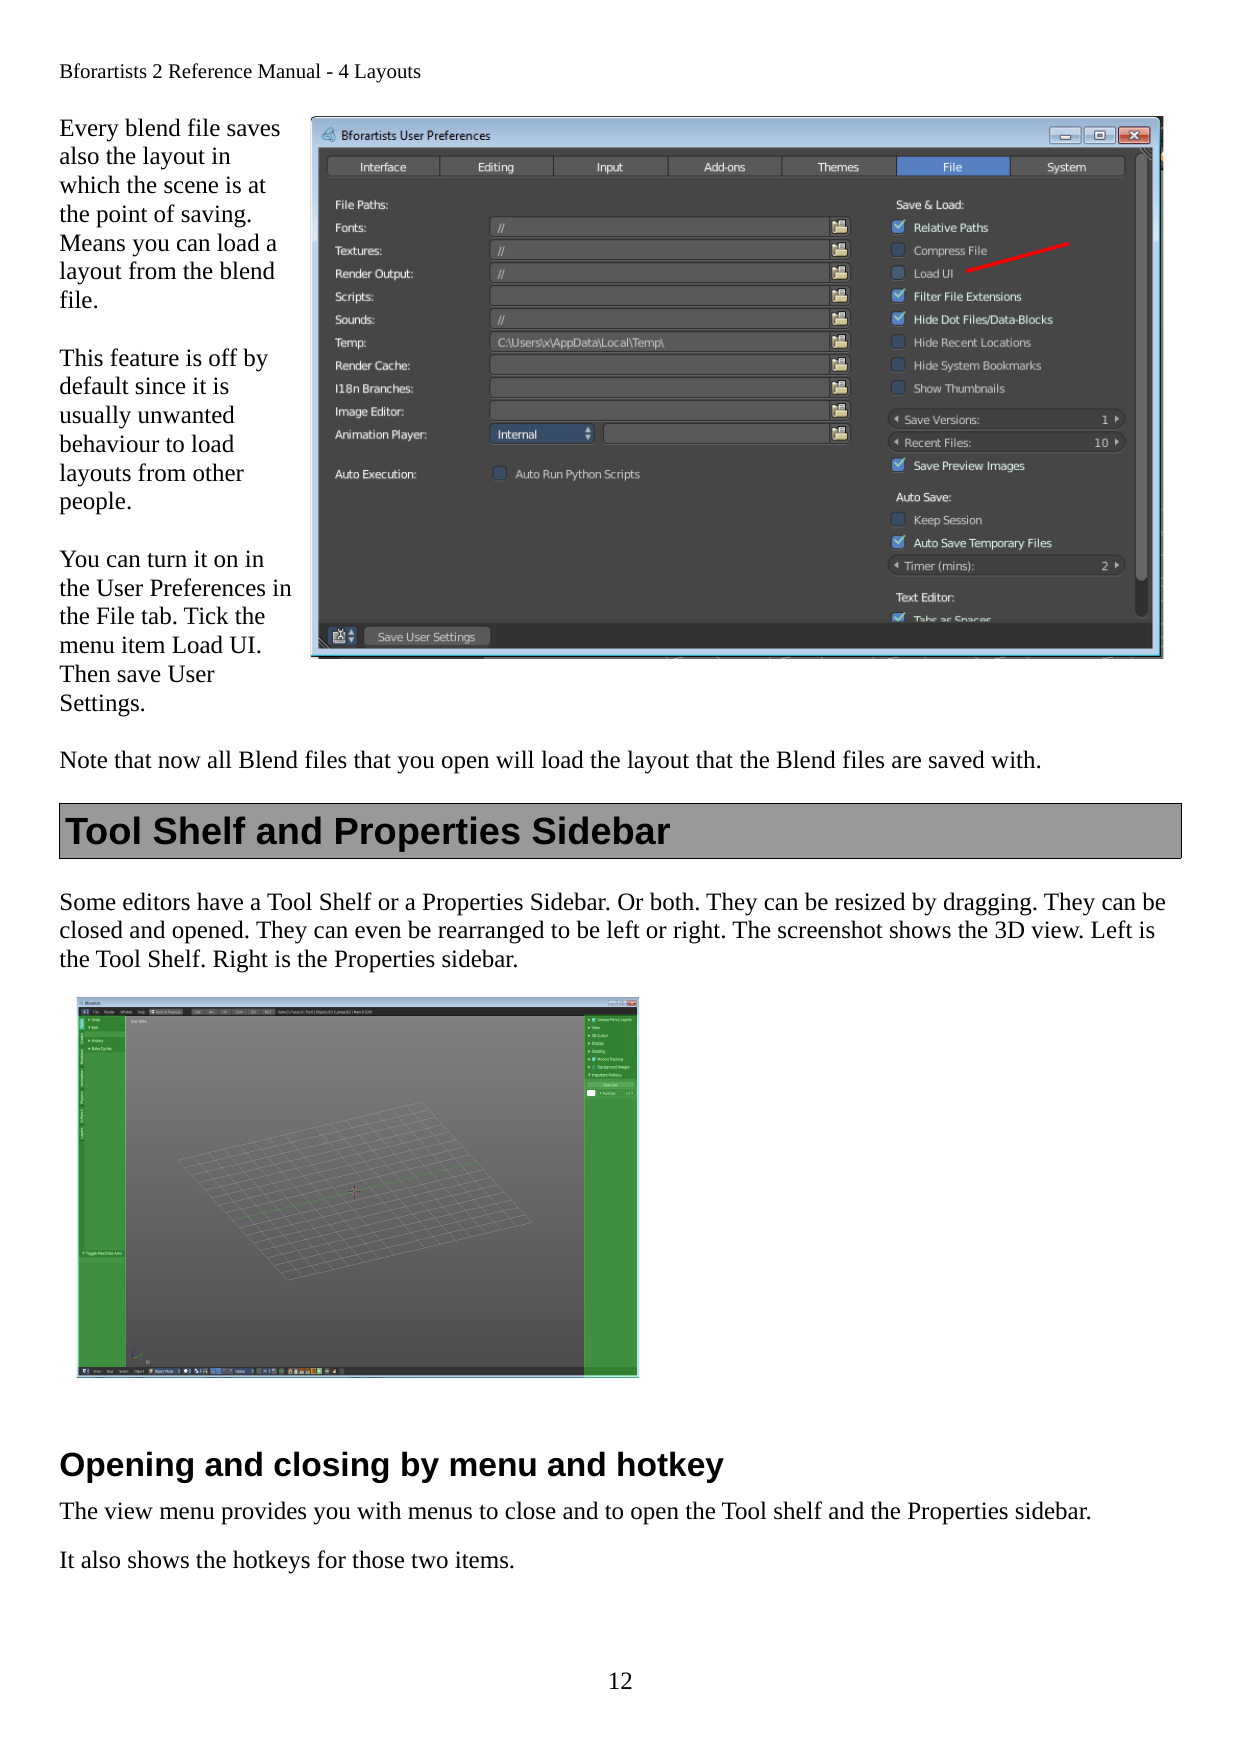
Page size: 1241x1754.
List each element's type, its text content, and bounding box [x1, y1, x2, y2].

text This feature is off by default since it is usually unwanted behaviour to load layouts from other people. [59, 343, 310, 515]
text Note that now all Blend files that you open will load the layout that the Blend files are saved with. [59, 745, 1181, 774]
text Some editors have a Tool Shelf or a Properties Sidebar. Or both. They can be resized by dragging. They can be closed and opened. They can even be rearranged to be left or right. The screenshot shows the 3D view. Left is the Tool Shelf. Right is the Properties sidebar. [59, 859, 1181, 973]
text Every blend file saves also the layout in which the scene is at the point of saving. Means you can load a layout from the blend file. [59, 113, 1181, 314]
picture [310, 116, 1164, 659]
text It also shows the hotkeys for those two items. [59, 1545, 1181, 1574]
text You can turn it on in the User Preferences in the File tab. Tick the menu item Load UI. Then save User Settings. [59, 544, 1181, 716]
text [1164, 343, 1181, 515]
picture [76, 997, 639, 1378]
text The view menu provides you with menus to close and to open the Tool shelf and the Properties sidebar. [59, 1496, 1181, 1525]
table_header Tool Shelf and Properties Sidebar [60, 804, 1181, 858]
subtitle Opening and closing by menu and hotkey [59, 1445, 1181, 1483]
